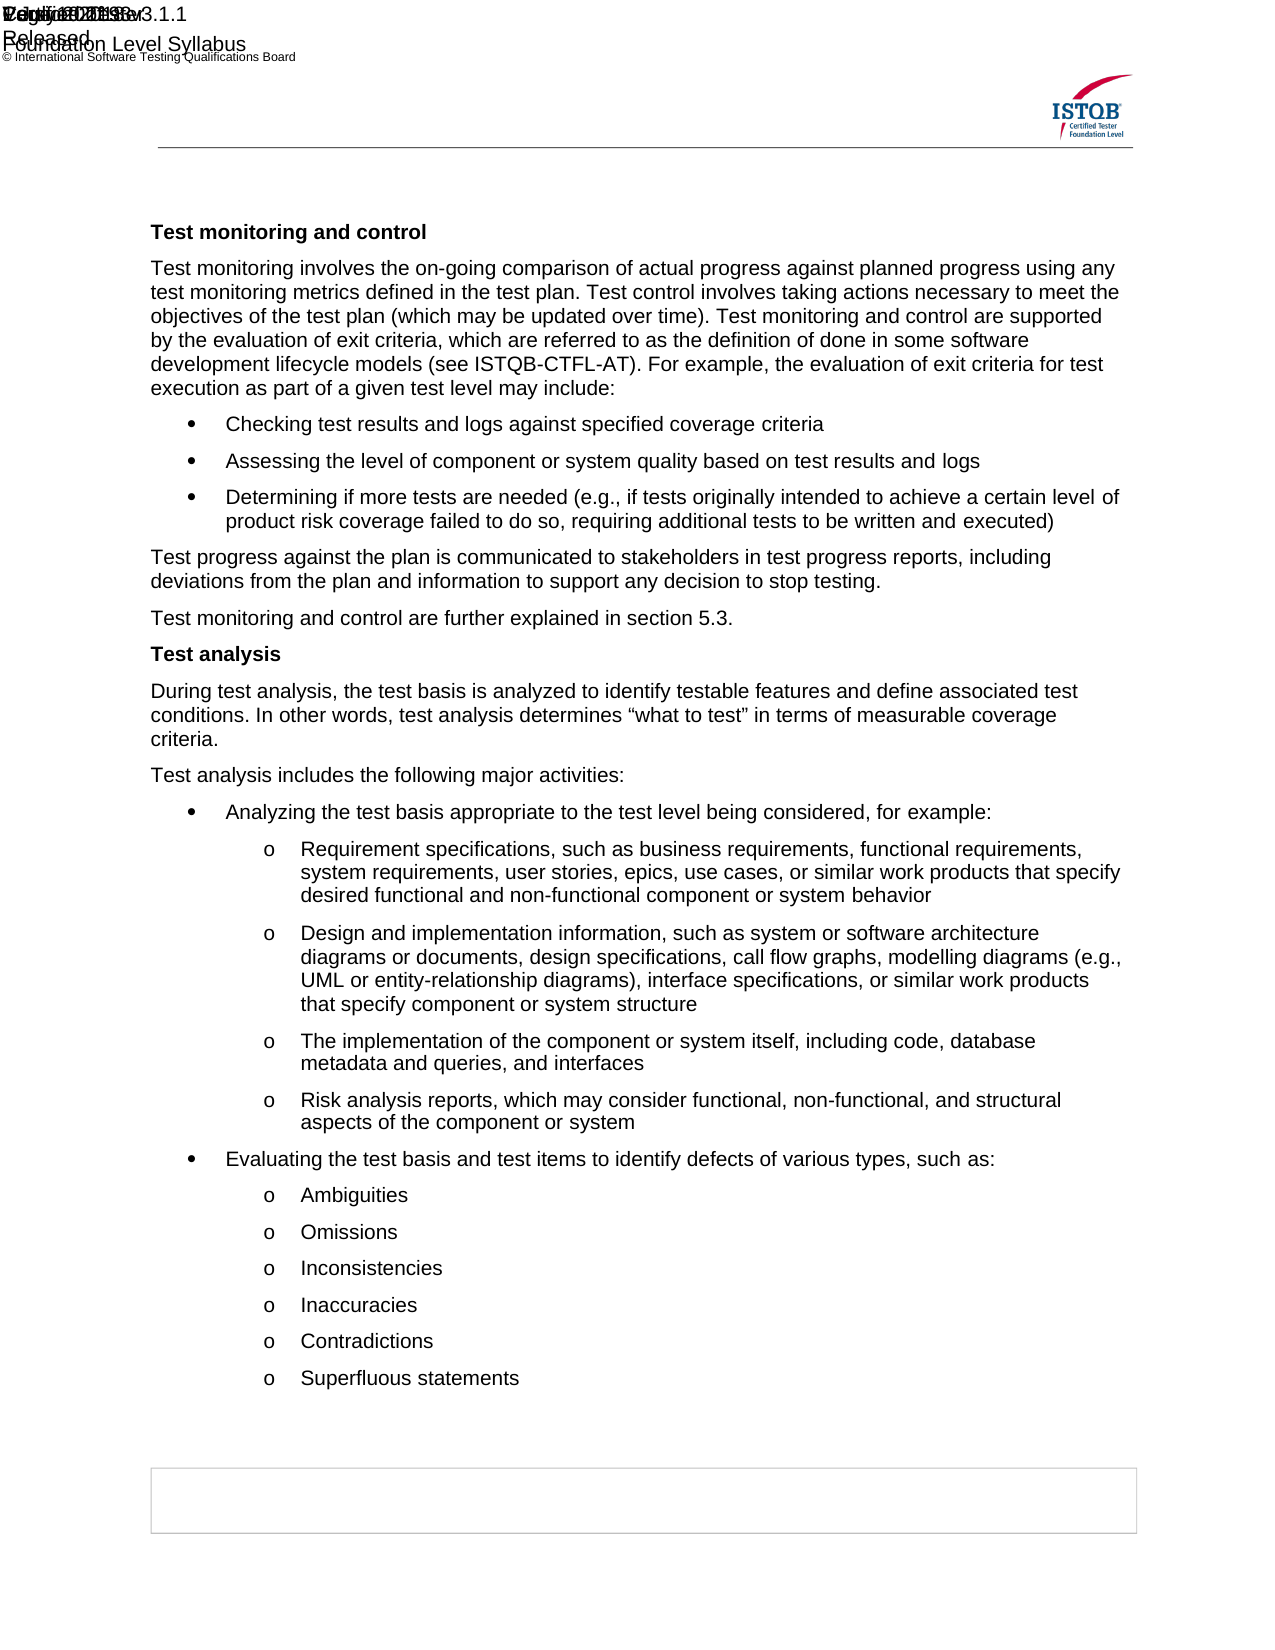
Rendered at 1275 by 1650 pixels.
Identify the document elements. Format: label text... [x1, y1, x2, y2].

subtitle Test monitoring and control [150, 219, 1150, 243]
list Analyzing the test basis appropriate to the test level being considered, for example: [188, 800, 1150, 824]
list Ambiguities [263, 1183, 1150, 1209]
list Design and implementation information, such as system or software architecture diagrams or documents, design specifications, call flow graphs, modelling diagrams (e.g., UML or entity-relationship diagrams), interface specifications, or similar work products that specify component or system structure [263, 920, 1123, 1016]
text Test monitoring and control are further explained in section 5.3. [150, 606, 1150, 629]
text Test progress against the plan is communicated to stakeholders in test progress reports, including deviations from the plan and information to support any decision to stop testing. [150, 545, 1054, 593]
list Superfluous statements [263, 1366, 1150, 1391]
list The implementation of the component or system itself, including code, database metadata and queries, and interfaces [263, 1029, 1037, 1074]
list Inconsistencies [263, 1256, 1150, 1282]
text Test analysis includes the following major activities: [150, 763, 1150, 787]
list Checking test results and logs against specified coverage criteria [188, 412, 1150, 436]
list Inaccuracies [263, 1293, 1150, 1318]
list Evaluating the test basis and test items to identify defects of various types, such as: [188, 1146, 1150, 1171]
list Determining if more tests are needed (e.g., if tests originally intended to achieve a certain level of product risk coverage failed to do so, requiring additional tests to be written and executed) [188, 484, 1119, 533]
list Omissions [263, 1219, 1150, 1245]
picture [1036, 58, 1148, 161]
list Assessing the level of component or system quality based on test results and logs [188, 448, 1150, 473]
subtitle Test analysis [150, 642, 1150, 666]
list Risk analysis reports, which may consider functional, non-functional, and structural aspects of the component or system [263, 1088, 1063, 1133]
text Test monitoring involves the on-going comparison of actual progress against planned progress using any test monitoring metrics defined in the test plan. Test control involves taking actions necessary to meet the objectives of the test plan (which may be updated over time). Test monitoring and control are supported by the evaluation of exit criteria, which are referred to as the definition of done in some software development lifecycle models (see ISTQB-CTFL-AT). For example, the evaluation of exit criteria for test execution as part of a given test level may include: [150, 256, 1123, 400]
list Contradictions [263, 1329, 1150, 1355]
list Requirement specifications, such as business requirements, functional requirements, system requirements, user stories, epics, use cases, or similar work products that specify desired functional and non-functional component or system behavior [263, 836, 1122, 906]
text During test analysis, the test basis is analyzed to identify testable features and define associated test conditions. In other words, test analysis determines “what to test” in terms of measurable coverage criteria. [150, 678, 1081, 750]
